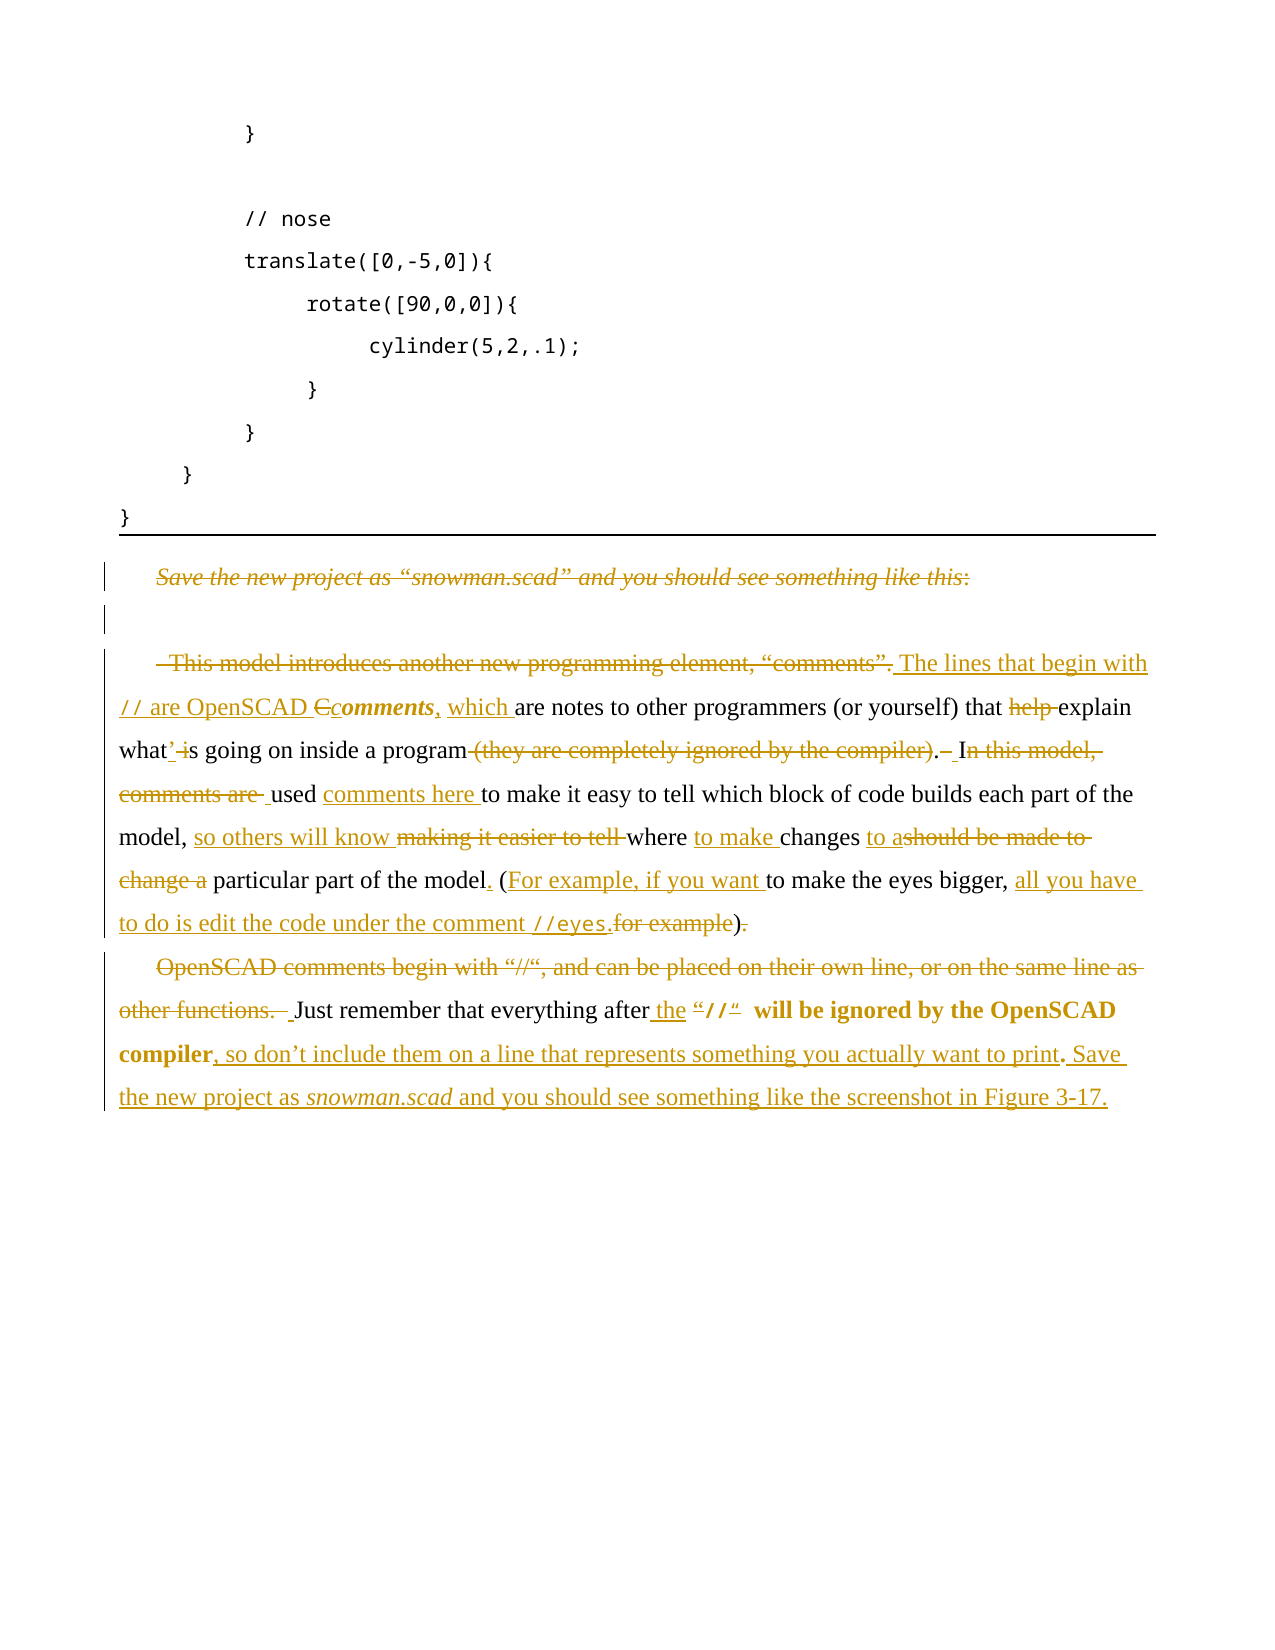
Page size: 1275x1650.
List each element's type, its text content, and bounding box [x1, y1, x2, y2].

text } [118, 459, 1156, 488]
text } [118, 417, 1156, 445]
text // nose [118, 204, 1156, 232]
text translate([0,-5,0]){ [118, 246, 1156, 275]
text rotate([90,0,0]){ [118, 289, 1156, 317]
text cylinder(5,2,.1); [118, 332, 1156, 360]
text The lines that begin with // are OpenSCAD comments, which are notes to other programmers (or yourself) that explain what’s going on inside a program. I used comments here to make it easy to tell which block of code builds each part of the model, so others will know where to make changes to a particular part of the model. (For example, if you want to make the eyes bigger, all you have to do is edit the code under the comment //eyes.) Just remember that everything after the // will be ignored by the OpenSCAD compiler, so don’t include them on a line that represents something you actually want to print. Save the new project as snowman.scad and you should see something like the screenshot in Figure 3-17. [118, 562, 1156, 591]
text The lines that begin with // are OpenSCAD comments, which are notes to other programmers (or yourself) that explain what’s going on inside a program. I used comments here to make it easy to tell which block of code builds each part of the model, so others will know where to make changes to a particular part of the model. (For example, if you want to make the eyes bigger, all you have to do is edit the code under the comment //eyes.) Just remember that everything after the // will be ignored by the OpenSCAD compiler, so don’t include them on a line that represents something you actually want to print. Save the new project as snowman.scad and you should see something like the screenshot in Figure 3-17. [118, 648, 1156, 1111]
text } [118, 502, 1156, 536]
text } [118, 374, 1156, 403]
text } [118, 118, 1156, 147]
